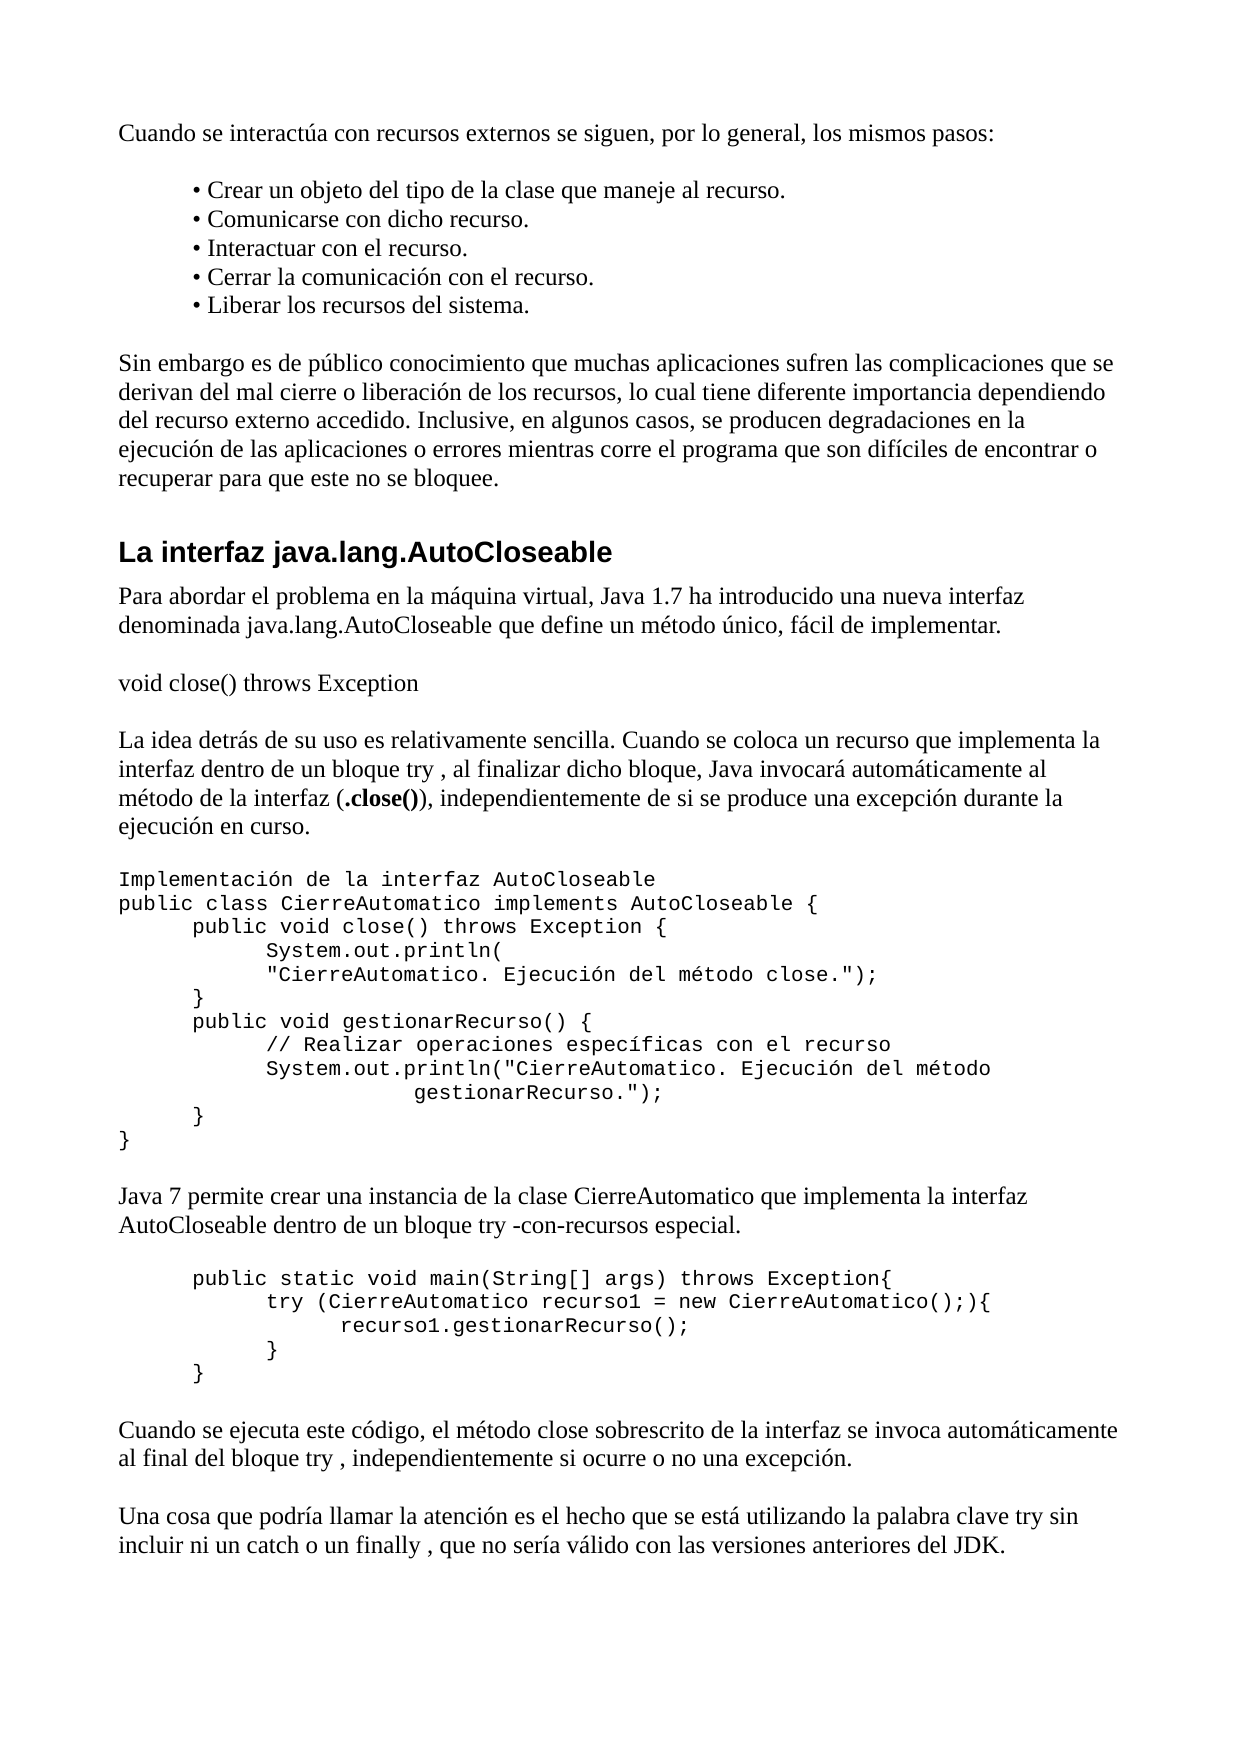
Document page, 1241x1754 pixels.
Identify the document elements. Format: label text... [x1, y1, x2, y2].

text • Liberar los recursos del sistema. [118, 291, 1122, 319]
text • Crear un objeto del tipo de la clase que maneje al recurso. [118, 176, 1122, 204]
text Cuando se interactúa con recursos externos se siguen, por lo general, los mismos pasos: [118, 118, 1122, 147]
text • Comunicarse con dicho recurso. [118, 204, 1122, 233]
text interfaz dentro de un bloque try , al finalizar dicho bloque, Java invocará automáticamente al método de la interfaz (.close()), independientemente de si se produce una excepción durante la ejecución en curso. [118, 754, 1122, 840]
text • Interactuar con el recurso. [118, 233, 1122, 262]
text System.out.println( [118, 940, 1122, 963]
text Para abordar el problema en la máquina virtual, Java 1.7 ha introducido una nueva interfaz [118, 581, 1122, 610]
text Cuando se ejecuta este código, el método close sobrescrito de la interfaz se invoca automáticamente al final del bloque try , independientemente si ocurre o no una excepción. [118, 1415, 1122, 1472]
text denominada java.lang.AutoCloseable que define un método único, fácil de implementar. [118, 610, 1122, 639]
text • Cerrar la comunicación con el recurso. [118, 262, 1122, 291]
text } [118, 1362, 1122, 1386]
text System.out.println("CierreAutomatico. Ejecución del método gestionarRecurso."); [118, 1058, 1122, 1105]
text try (CierreAutomatico recurso1 = new CierreAutomatico();){ [118, 1291, 1122, 1315]
text La idea detrás de su uso es relativamente sencilla. Cuando se coloca un recurso que implementa la [118, 725, 1122, 754]
text Sin embargo es de público conocimiento que muchas aplicaciones sufren las complicaciones que se derivan del mal cierre o liberación de los recursos, lo cual tiene diferente importancia dependiendo del recurso externo accedido. Inclusive, en algunos casos, se producen degradaciones en la ejecución de las aplicaciones o errores mientras corre el programa que son difíciles de encontrar o recuperar para que este no se bloquee. [118, 348, 1122, 492]
text void close() throws Exception [118, 668, 1122, 696]
text } [118, 1105, 1122, 1129]
text Implementación de la interfaz AutoCloseable [118, 869, 1122, 893]
text } [118, 1129, 1122, 1153]
text public class CierreAutomatico implements AutoCloseable { [118, 893, 1122, 916]
text recurso1.gestionarRecurso(); [118, 1315, 1122, 1339]
text // Realizar operaciones específicas con el recurso [118, 1034, 1122, 1058]
text public static void main(String[] args) throws Exception{ [118, 1268, 1122, 1291]
text public void close() throws Exception { [118, 916, 1122, 940]
text AutoCloseable dentro de un bloque try -con-recursos especial. [118, 1210, 1122, 1239]
text "CierreAutomatico. Ejecución del método close."); [118, 963, 1122, 987]
text Java 7 permite crear una instancia de la clase CierreAutomatico que implementa la interfaz [118, 1181, 1122, 1210]
text } [118, 987, 1122, 1011]
text public void gestionarRecurso() { [118, 1011, 1122, 1034]
text Una cosa que podría llamar la atención es el hecho que se está utilizando la palabra clave try sin [118, 1501, 1122, 1530]
text incluir ni un catch o un finally , que no sería válido con las versiones anteriores del JDK. [118, 1530, 1122, 1558]
subtitle La interfaz java.lang.AutoCloseable [118, 535, 1122, 569]
text } [118, 1339, 1122, 1362]
